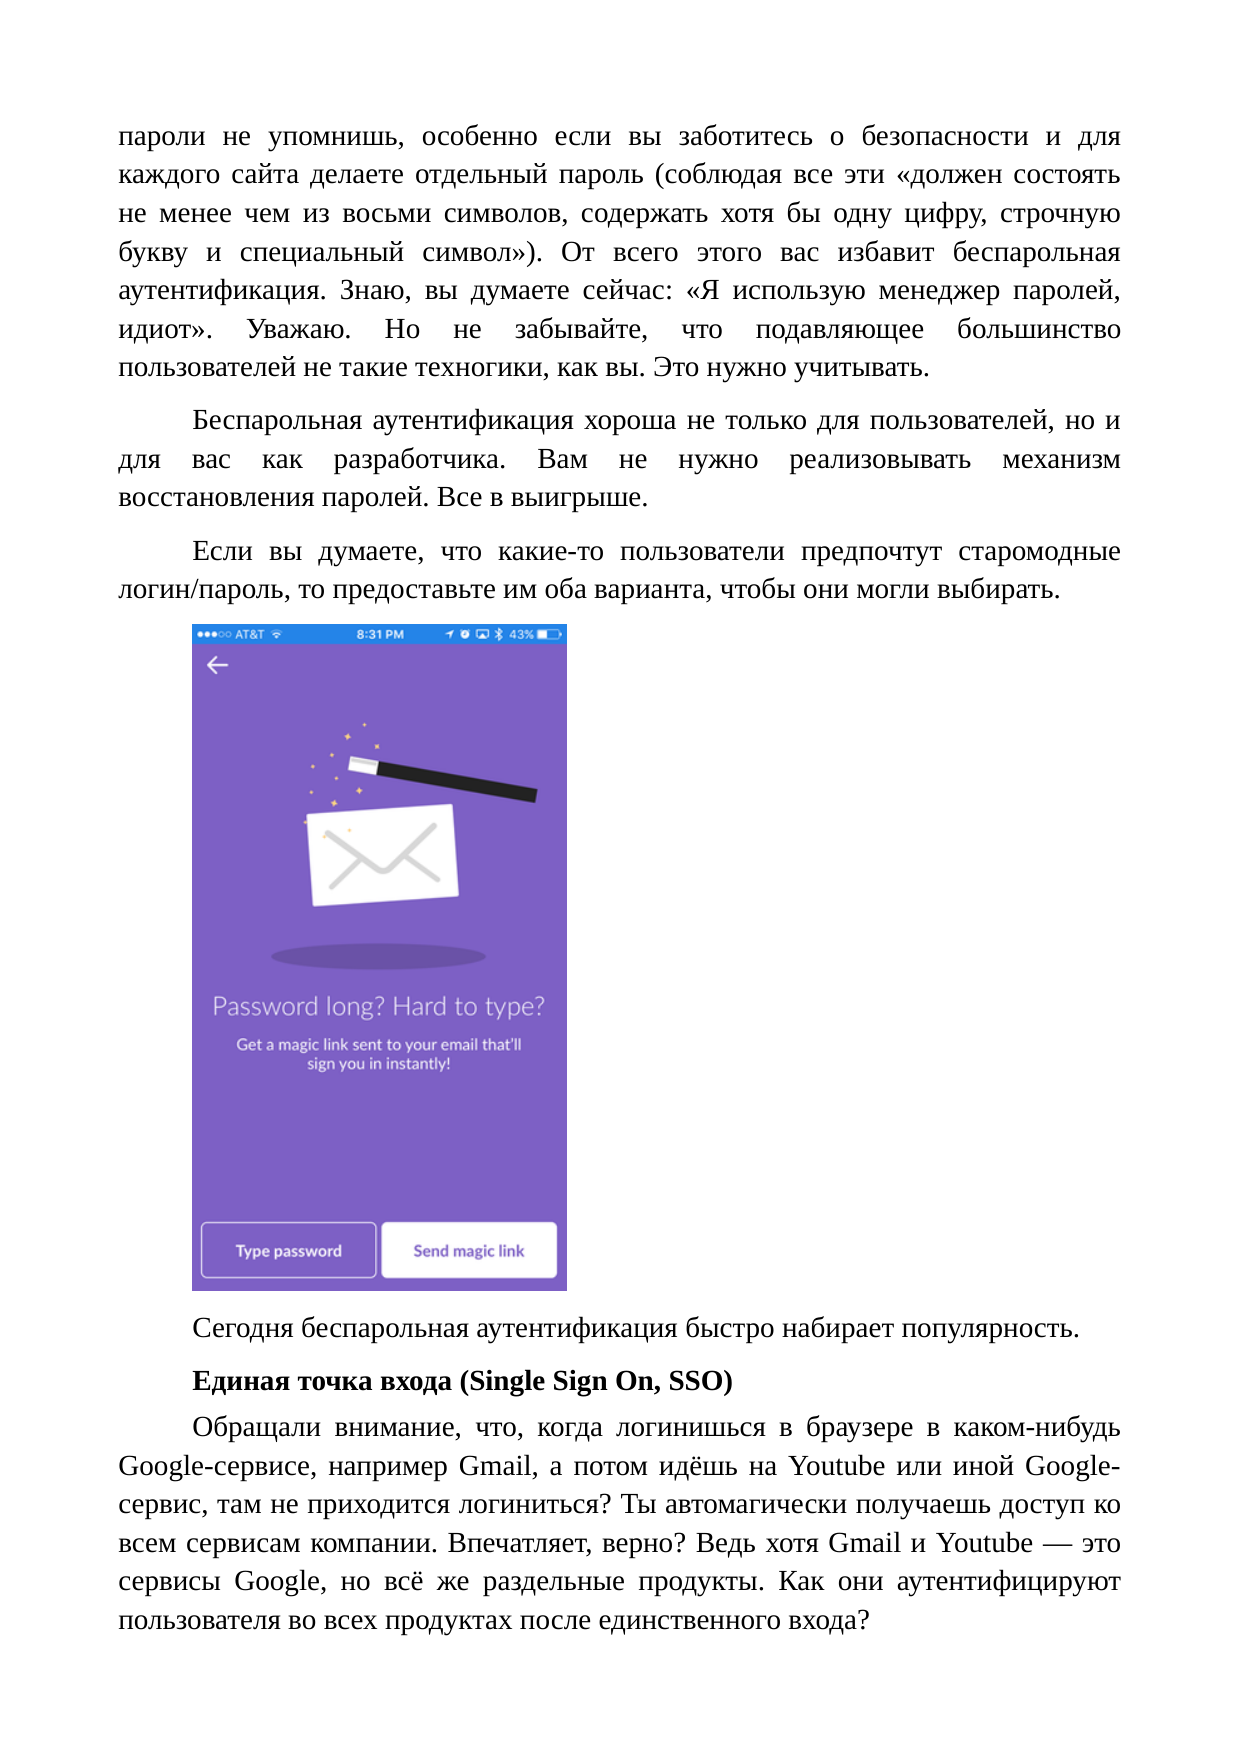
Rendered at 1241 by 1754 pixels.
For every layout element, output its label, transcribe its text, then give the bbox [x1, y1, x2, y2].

picture [192, 624, 567, 1291]
text Если вы думаете, что какие-то пользователи предпочтут старомодные логин/пароль, то предоставьте им оба варианта, чтобы они могли выбирать. [118, 533, 1122, 605]
subtitle Единая точка входа (Single Sign On, SSO) [118, 1363, 1122, 1397]
text Сегодня беспарольная аутентификация быстро набирает популярность. [118, 1310, 1122, 1344]
text пароли не упомнишь, особенно если вы заботитесь о безопасности и для каждого сайта делаете отдельный пароль (соблюдая все эти «должен состоять не менее чем из восьми символов, содержать хотя бы одну цифру, строчную букву и специальный символ»). От всего этого вас избавит беспарольная аутентификация. Знаю, вы думаете сейчас: «Я использую менеджер паролей, идиот». Уважаю. Но не забывайте, что подавляющее большинство пользователей не такие техногики, как вы. Это нужно учитывать. [118, 118, 1122, 383]
text Обращали внимание, что, когда логинишься в браузере в каком-нибудь Google-сервисе, например Gmail, а потом идёшь на Youtube или иной Google-сервис, там не приходится логиниться? Ты автомагически получаешь доступ ко всем сервисам компании. Впечатляет, верно? Ведь хотя Gmail и Youtube — это сервисы Google, но всё же раздельные продукты. Как они аутентифицируют пользователя во всех продуктах после единственного входа? [118, 1409, 1122, 1636]
text Беспарольная аутентификация хороша не только для пользователей, но и для вас как разработчика. Вам не нужно реализовывать механизм восстановления паролей. Все в выигрыше. [118, 402, 1122, 513]
